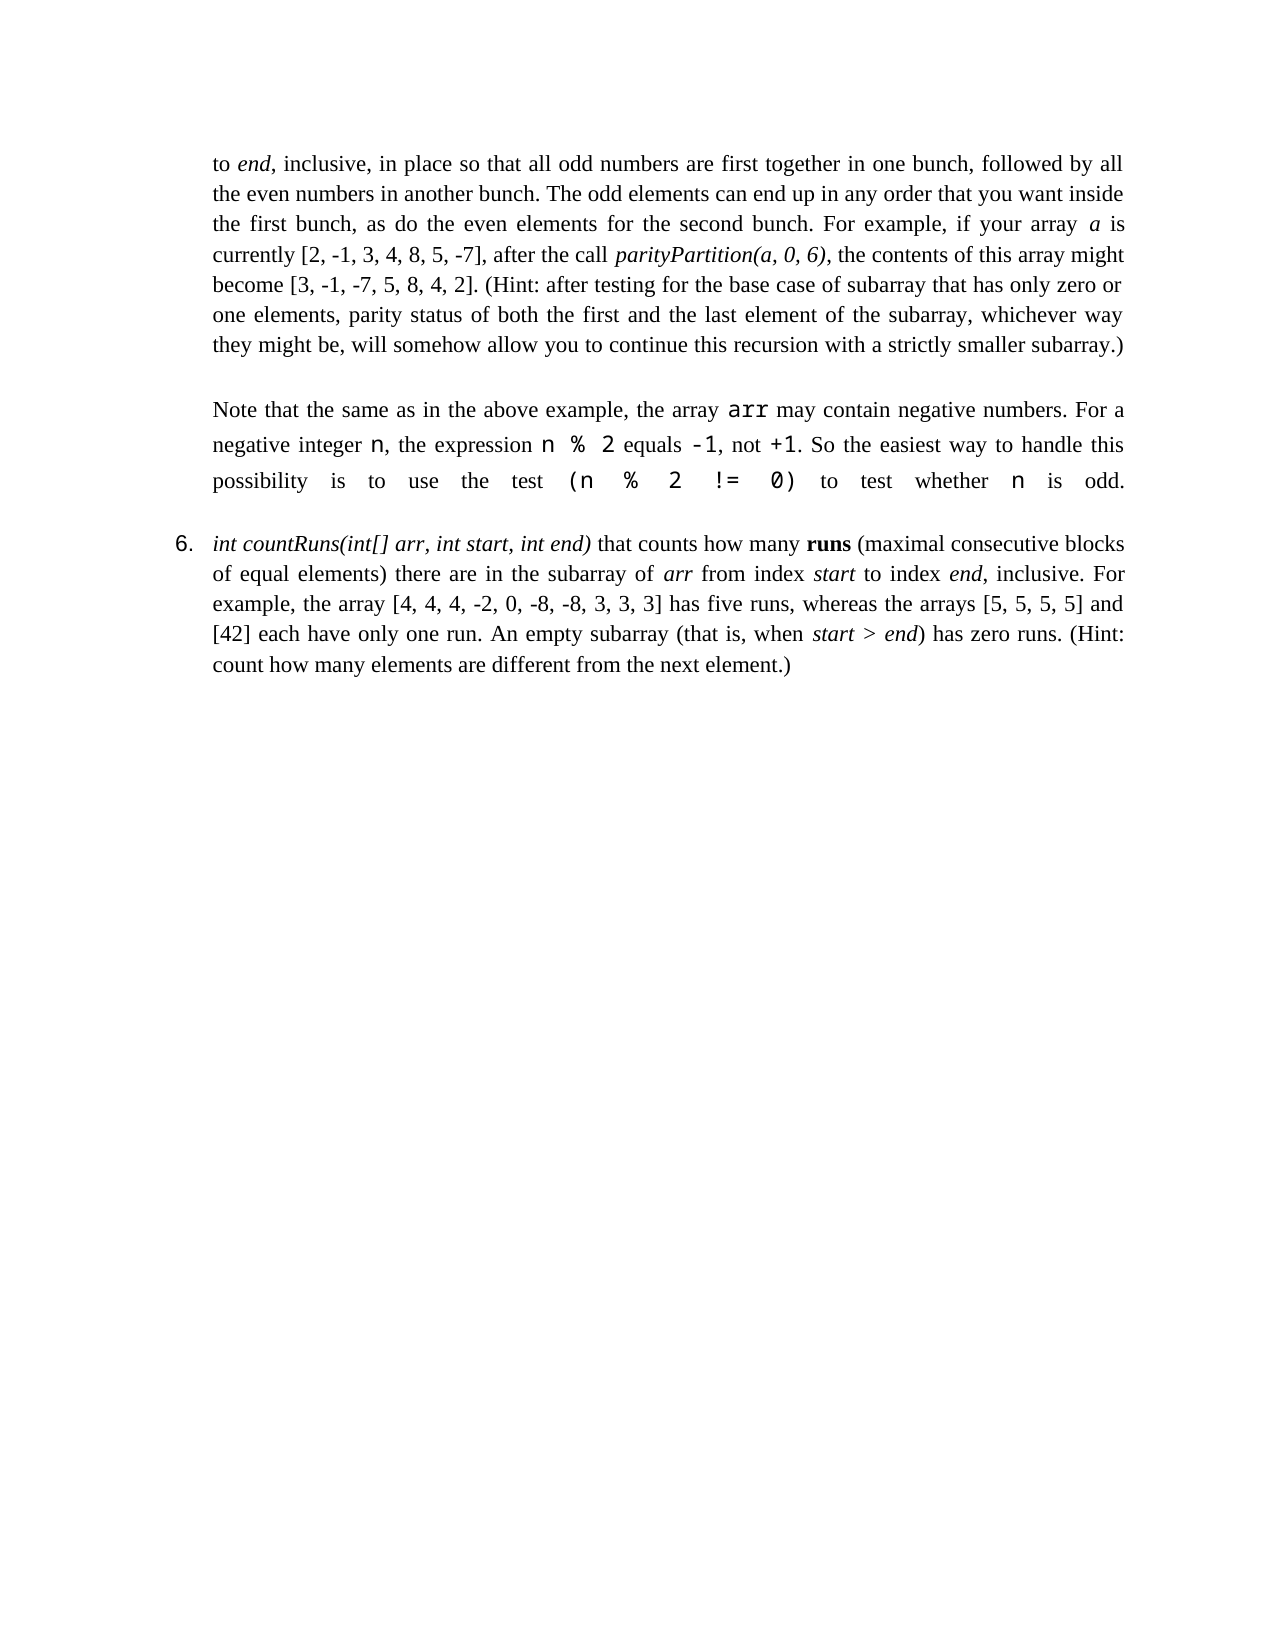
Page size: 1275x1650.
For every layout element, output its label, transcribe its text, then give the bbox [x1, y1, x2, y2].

list to end, inclusive, in place so that all odd numbers are first together in one bunch, followed by all the even numbers in another bunch. The odd elements can end up in any order that you want inside the first bunch, as do the even elements for the second bunch. For example, if your array a is currently [2, -1, 3, 4, 8, 5, -7], after the call parityPartition(a, 0, 6), the contents of this array might become [3, -1, -7, 5, 8, 4, 2]. (Hint: after testing for the base case of subarray that has only zero or one elements, parity status of both the first and the last element of the subarray, whichever way they might be, will somehow allow you to continue this recursion with a strictly smaller subarray.) Note that the same as in the above example, the array arr may contain negative numbers. For a negative integer n, the expression n % 2 equals -1, not +1. So the easiest way to handle this possibility is to use the test (n % 2 != 0) to test whether n is odd. [175, 150, 1125, 526]
list int countRuns(int[] arr, int start, int end) that counts how many runs (maximal consecutive blocks of equal elements) there are in the subarray of arr from index start to index end, inclusive. For example, the array [4, 4, 4, -2, 0, -8, -8, 3, 3, 3] has five runs, whereas the arrays [5, 5, 5, 5] and [42] each have only one run. An empty subarray (that is, when start > end) has zero runs. (Hint: count how many elements are different from the next element.) [175, 530, 1125, 677]
